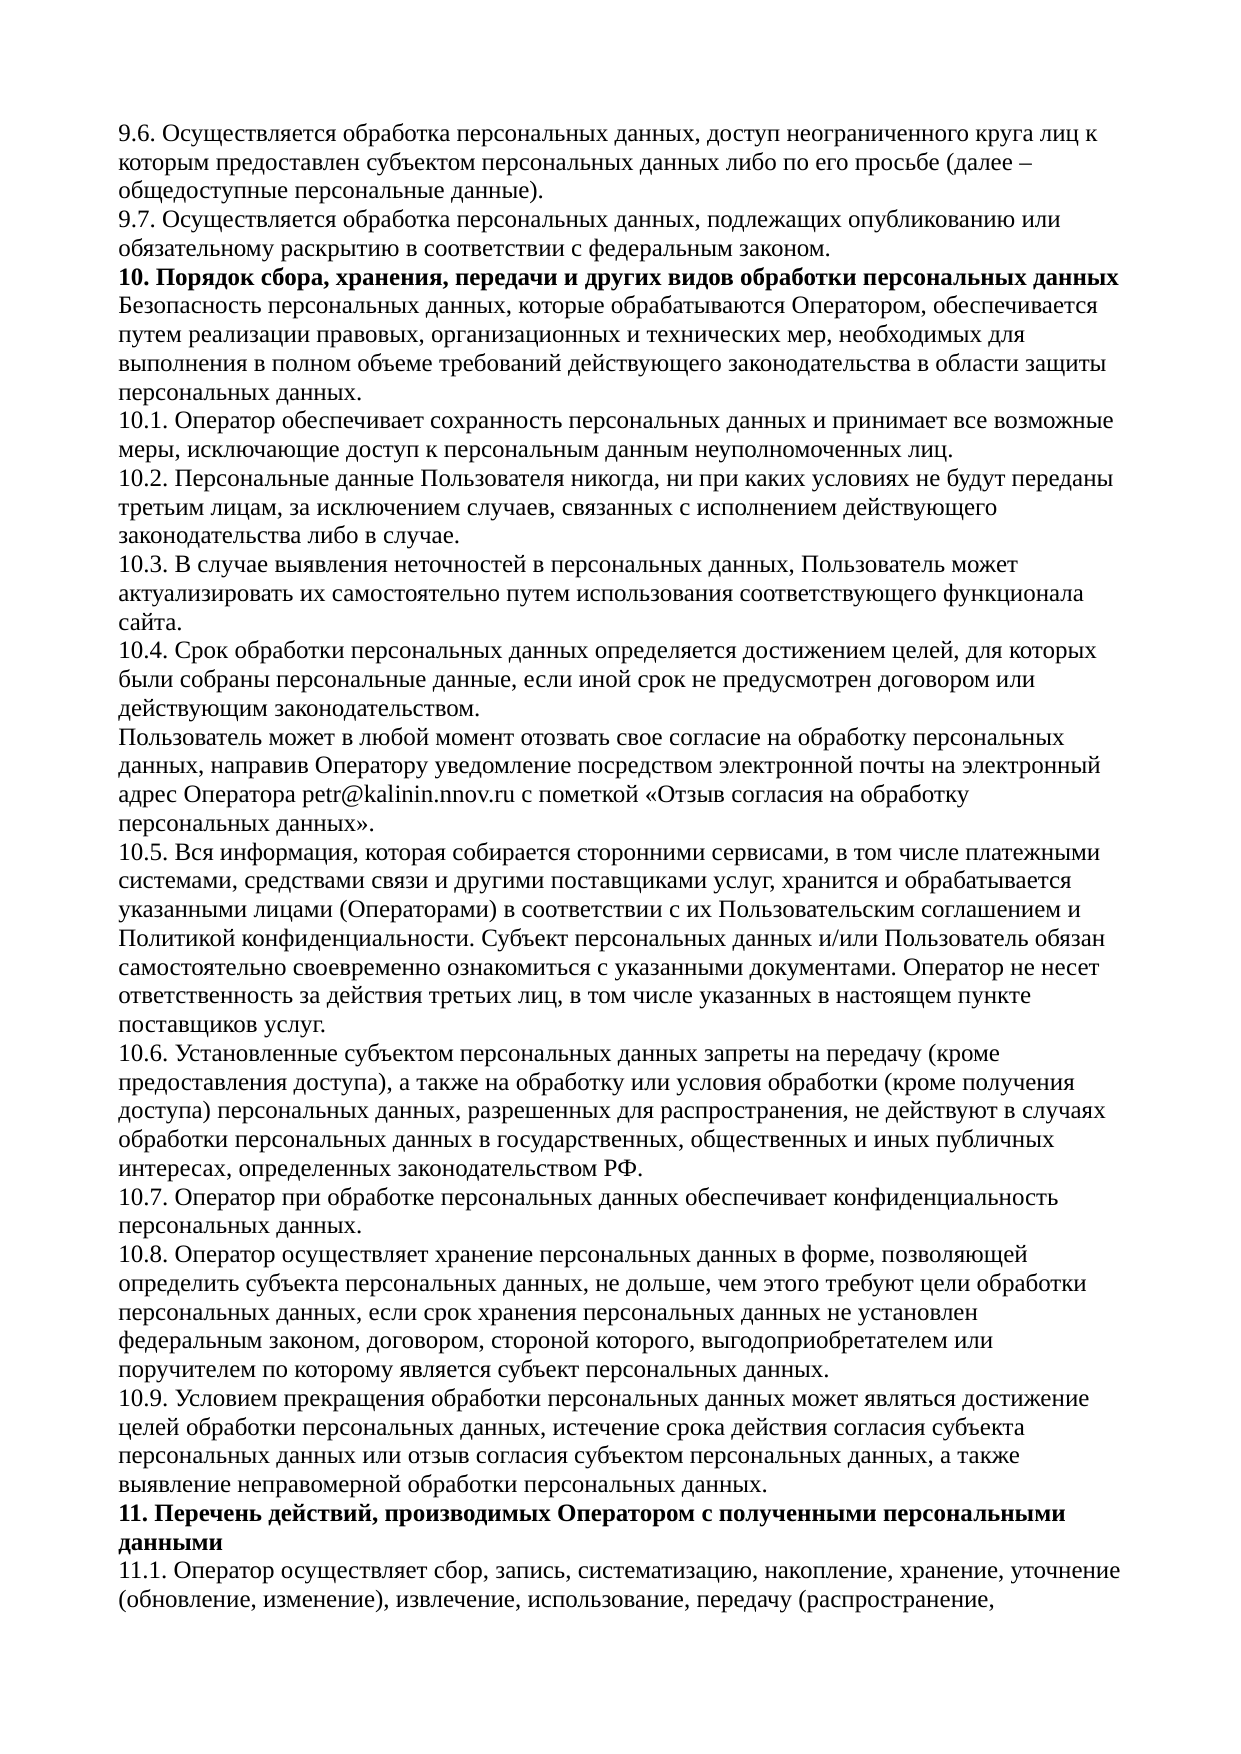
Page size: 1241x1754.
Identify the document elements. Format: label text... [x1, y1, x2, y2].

text 10.7. Оператор при обработке персональных данных обеспечивает конфиденциальность персональных данных. [118, 1182, 1122, 1239]
text 10.5. Вся информация, которая собирается сторонними сервисами, в том числе платежными системами, средствами связи и другими поставщиками услуг, хранится и обрабатывается указанными лицами (Операторами) в соответствии с их Пользовательским соглашением и Политикой конфиденциальности. Субъект персональных данных и/или Пользователь обязан самостоятельно своевременно ознакомиться с указанными документами. Оператор не несет ответственность за действия третьих лиц, в том числе указанных в настоящем пункте поставщиков услуг. [118, 837, 1122, 1038]
text 10.9. Условием прекращения обработки персональных данных может являться достижение целей обработки персональных данных, истечение срока действия согласия субъекта персональных данных или отзыв согласия субъектом персональных данных, а также выявление неправомерной обработки персональных данных. [118, 1383, 1122, 1498]
text 10.6. Установленные субъектом персональных данных запреты на передачу (кроме предоставления доступа), а также на обработку или условия обработки (кроме получения доступа) персональных данных, разрешенных для распространения, не действуют в случаях обработки персональных данных в государственных, общественных и иных публичных интересах, определенных законодательством РФ. [118, 1038, 1122, 1182]
text 10. Порядок сбора, хранения, передачи и других видов обработки персональных данных [118, 262, 1122, 291]
text 10.3. В случае выявления неточностей в персональных данных, Пользователь может актуализировать их самостоятельно путем использования соответствующего функционала сайта. [118, 549, 1122, 636]
text 9.7. Осуществляется обработка персональных данных, подлежащих опубликованию или обязательному раскрытию в соответствии с федеральным законом. [118, 204, 1122, 262]
text Безопасность персональных данных, которые обрабатываются Оператором, обеспечивается путем реализации правовых, организационных и технических мер, необходимых для выполнения в полном объеме требований действующего законодательства в области защиты персональных данных. [118, 291, 1122, 406]
text 9.6. Осуществляется обработка персональных данных, доступ неограниченного круга лиц к которым предоставлен субъектом персональных данных либо по его просьбе (далее – общедоступные персональные данные). [118, 118, 1122, 204]
text 11.1. Оператор осуществляет сбор, запись, систематизацию, накопление, хранение, уточнение (обновление, изменение), извлечение, использование, передачу (распространение, [118, 1556, 1122, 1613]
text 10.2. Персональные данные Пользователя никогда, ни при каких условиях не будут переданы третьим лицам, за исключением случаев, связанных с исполнением действующего законодательства либо в случае. [118, 463, 1122, 549]
text 10.8. Оператор осуществляет хранение персональных данных в форме, позволяющей определить субъекта персональных данных, не дольше, чем этого требуют цели обработки персональных данных, если срок хранения персональных данных не установлен федеральным законом, договором, стороной которого, выгодоприобретателем или поручителем по которому является субъект персональных данных. [118, 1239, 1122, 1383]
text 10.1. Оператор обеспечивает сохранность персональных данных и принимает все возможные меры, исключающие доступ к персональным данным неуполномоченных лиц. [118, 406, 1122, 463]
text Пользователь может в любой момент отозвать свое согласие на обработку персональных данных, направив Оператору уведомление посредством электронной почты на электронный адрес Оператора petr@kalinin.nnov.ru с пометкой «Отзыв согласия на обработку персональных данных». [118, 722, 1122, 837]
text 10.4. Срок обработки персональных данных определяется достижением целей, для которых были собраны персональные данные, если иной срок не предусмотрен договором или действующим законодательством. [118, 636, 1122, 722]
text 11. Перечень действий, производимых Оператором с полученными персональными данными [118, 1498, 1122, 1556]
